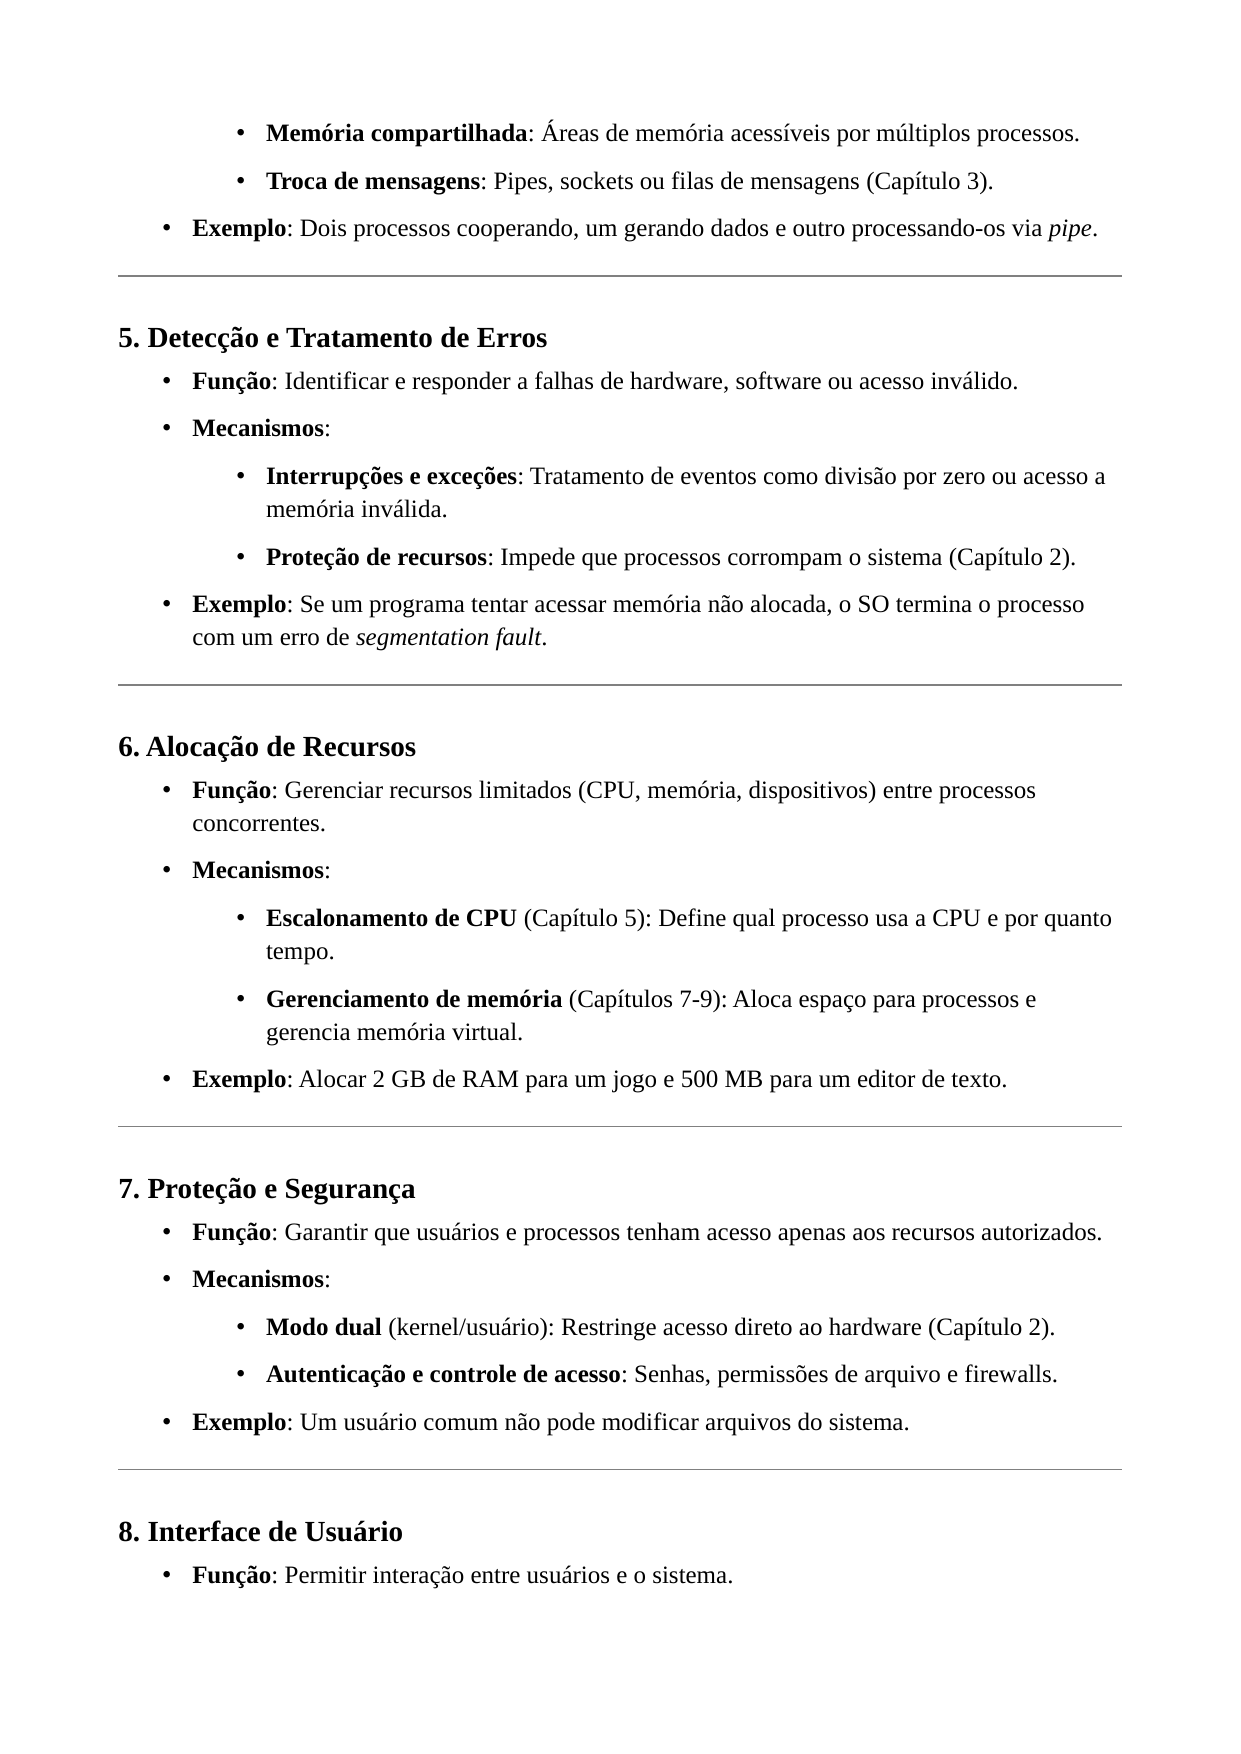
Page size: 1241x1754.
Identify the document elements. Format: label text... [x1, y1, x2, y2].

list Proteção de recursos: Impede que processos corrompam o sistema (Capítulo 2). [236, 542, 1122, 570]
list Função: Gerenciar recursos limitados (CPU, memória, dispositivos) entre processos concorrentes. [162, 775, 1122, 837]
list Exemplo: Alocar 2 GB de RAM para um jogo e 500 MB para um editor de texto. [162, 1064, 1122, 1093]
list Exemplo: Dois processos cooperando, um gerando dados e outro processando-os via pipe. [162, 213, 1122, 242]
list Modo dual (kernel/usuário): Restringe acesso direto ao hardware (Capítulo 2). [236, 1312, 1122, 1341]
list Interrupções e exceções: Tratamento de eventos como divisão por zero ou acesso a memória inválida. [236, 461, 1122, 523]
list Mecanismos: [162, 413, 1122, 442]
list Função: Permitir interação entre usuários e o sistema. [162, 1560, 1122, 1588]
subtitle 7. Proteção e Segurança [118, 1171, 1122, 1204]
list Escalonamento de CPU (Capítulo 5): Define qual processo usa a CPU e por quanto tempo. [236, 903, 1122, 965]
list Memória compartilhada: Áreas de memória acessíveis por múltiplos processos. [236, 118, 1122, 147]
list Exemplo: Se um programa tentar acessar memória não alocada, o SO termina o processo com um erro de segmentation fault. [162, 589, 1122, 651]
list Função: Identificar e responder a falhas de hardware, software ou acesso inválido. [162, 366, 1122, 394]
list Autenticação e controle de acesso: Senhas, permissões de arquivo e firewalls. [236, 1359, 1122, 1388]
subtitle 6. Alocação de Recursos [118, 729, 1122, 762]
list Exemplo: Um usuário comum não pode modificar arquivos do sistema. [162, 1407, 1122, 1436]
list Troca de mensagens: Pipes, sockets ou filas de mensagens (Capítulo 3). [236, 166, 1122, 194]
subtitle 5. Detecção e Tratamento de Erros [118, 320, 1122, 353]
list Mecanismos: [162, 1264, 1122, 1293]
list Gerenciamento de memória (Capítulos 7-9): Aloca espaço para processos e gerencia memória virtual. [236, 984, 1122, 1045]
list Função: Garantir que usuários e processos tenham acesso apenas aos recursos autorizados. [162, 1217, 1122, 1246]
subtitle 8. Interface de Usuário [118, 1514, 1122, 1547]
list Mecanismos: [162, 855, 1122, 884]
